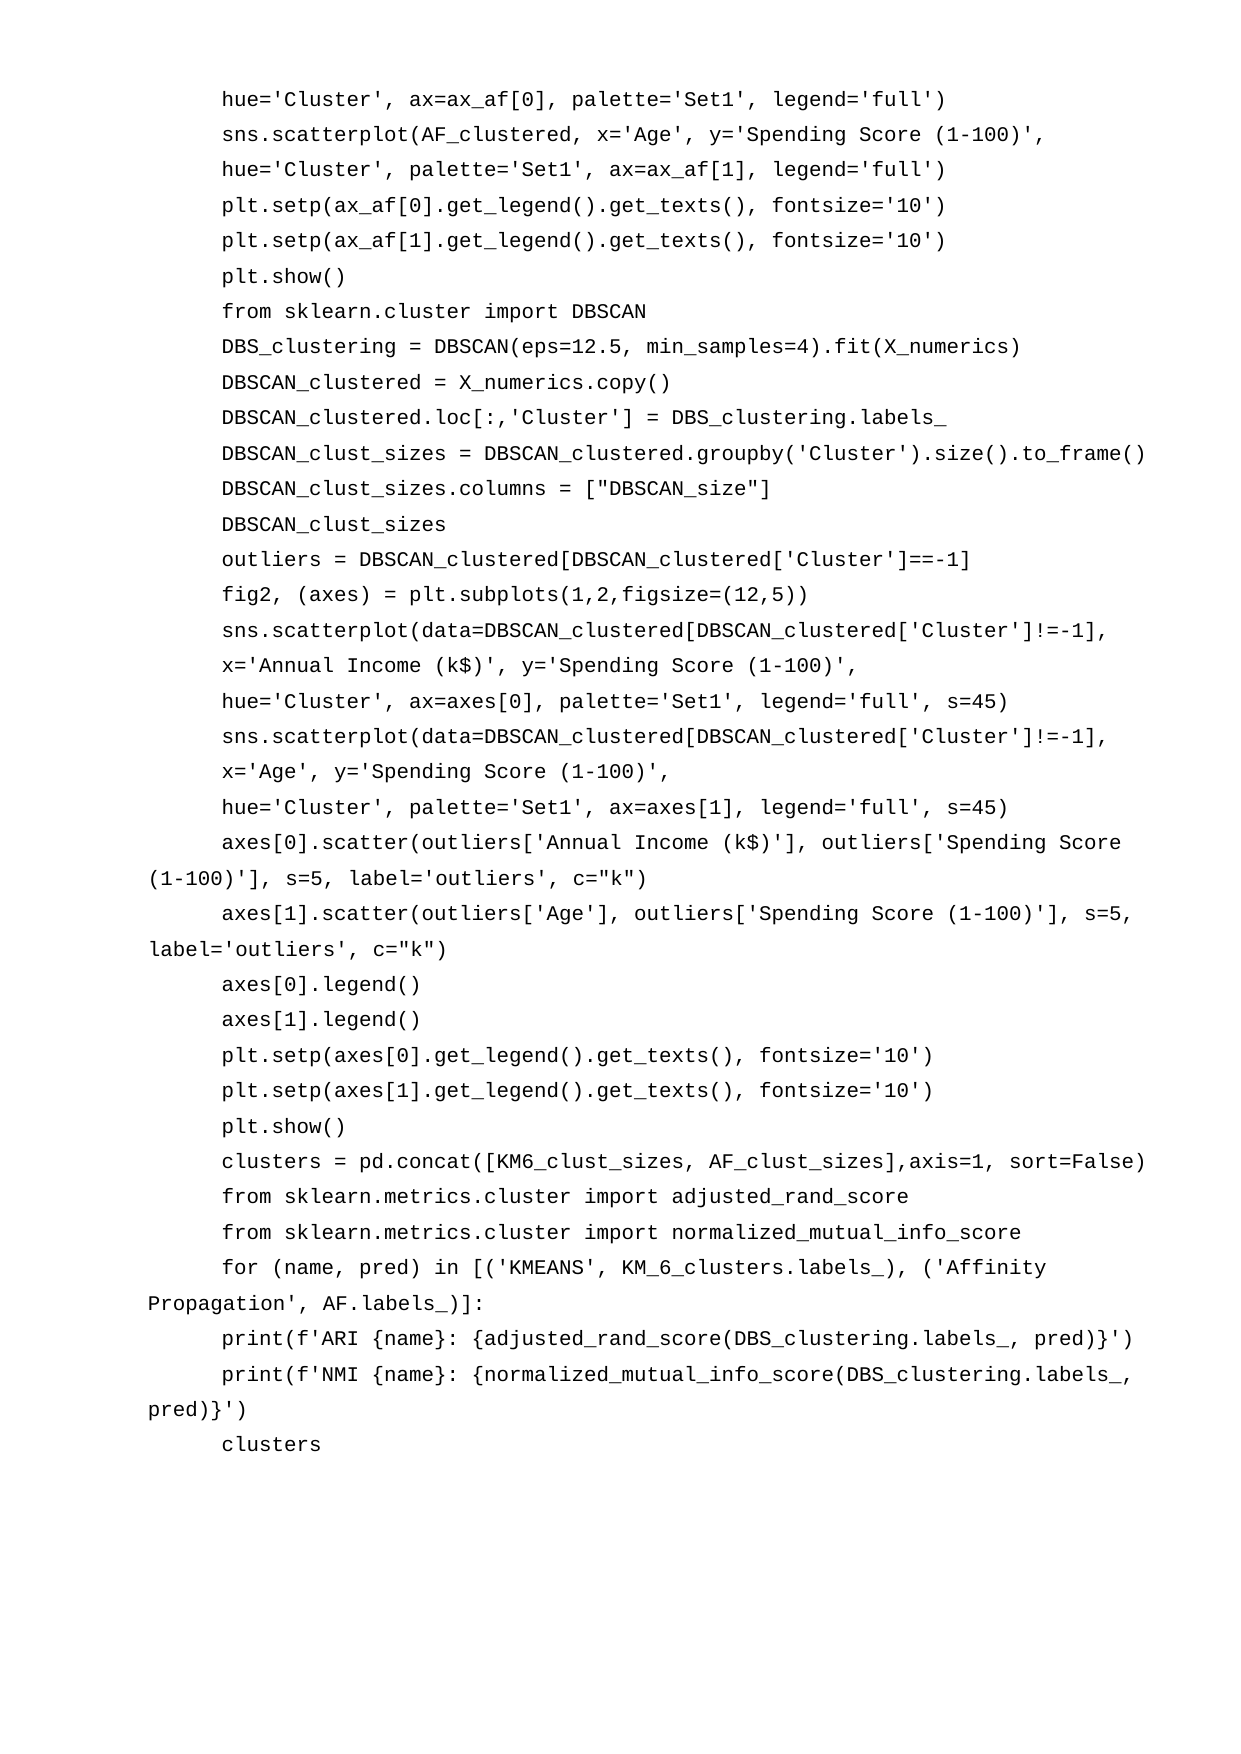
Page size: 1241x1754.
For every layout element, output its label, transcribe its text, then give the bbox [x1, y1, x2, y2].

text DBSCAN_clust_sizes.columns = ["DBSCAN_size"] [148, 478, 1152, 502]
text axes[1].scatter(outliers['Age'], outliers['Spending Score (1-100)'], s=5, label='outliers', c="k") [148, 903, 1152, 962]
text hue='Cluster', palette='Set1', ax=axes[1], legend='full', s=45) [148, 797, 1152, 821]
text sns.scatterplot(AF_clustered, x='Age', y='Spending Score (1-100)', [148, 124, 1152, 148]
text print(f'NMI {name}: {normalized_mutual_info_score(DBS_clustering.labels_, pred)}') [148, 1363, 1152, 1423]
text plt.setp(ax_af[1].get_legend().get_texts(), fontsize='10') [148, 230, 1152, 254]
text hue='Cluster', ax=axes[0], palette='Set1', legend='full', s=45) [148, 691, 1152, 714]
text from sklearn.metrics.cluster import adjusted_rand_score [148, 1186, 1152, 1210]
text DBSCAN_clust_sizes [148, 513, 1152, 537]
text plt.setp(axes[1].get_legend().get_texts(), fontsize='10') [148, 1080, 1152, 1104]
text x='Age', y='Spending Score (1-100)', [148, 761, 1152, 785]
text axes[0].legend() [148, 974, 1152, 998]
text plt.setp(axes[0].get_legend().get_texts(), fontsize='10') [148, 1045, 1152, 1068]
text hue='Cluster', palette='Set1', ax=ax_af[1], legend='full') [148, 159, 1152, 183]
text print(f'ARI {name}: {adjusted_rand_score(DBS_clustering.labels_, pred)}') [148, 1328, 1152, 1352]
text plt.show() [148, 1116, 1152, 1139]
text DBS_clustering = DBSCAN(eps=12.5, min_samples=4).fit(X_numerics) [148, 336, 1152, 360]
text DBSCAN_clust_sizes = DBSCAN_clustered.groupby('Cluster').size().to_frame() [148, 443, 1152, 466]
text DBSCAN_clustered = X_numerics.copy() [148, 372, 1152, 396]
text DBSCAN_clustered.loc[:,'Cluster'] = DBS_clustering.labels_ [148, 407, 1152, 431]
text clusters [148, 1434, 1152, 1458]
text axes[1].legend() [148, 1009, 1152, 1033]
text plt.setp(ax_af[0].get_legend().get_texts(), fontsize='10') [148, 195, 1152, 218]
text sns.scatterplot(data=DBSCAN_clustered[DBSCAN_clustered['Cluster']!=-1], [148, 726, 1152, 750]
text fig2, (axes) = plt.subplots(1,2,figsize=(12,5)) [148, 584, 1152, 608]
text sns.scatterplot(data=DBSCAN_clustered[DBSCAN_clustered['Cluster']!=-1], [148, 620, 1152, 643]
text x='Annual Income (k$)', y='Spending Score (1-100)', [148, 655, 1152, 679]
text axes[0].scatter(outliers['Annual Income (k$)'], outliers['Spending Score (1-100)'], s=5, label='outliers', c="k") [148, 832, 1152, 891]
text outliers = DBSCAN_clustered[DBSCAN_clustered['Cluster']==-1] [148, 549, 1152, 573]
text clusters = pd.concat([KM6_clust_sizes, AF_clust_sizes],axis=1, sort=False) [148, 1151, 1152, 1175]
text for (name, pred) in [('KMEANS', KM_6_clusters.labels_), ('Affinity Propagation', AF.labels_)]: [148, 1257, 1152, 1316]
text plt.show() [148, 266, 1152, 289]
text from sklearn.cluster import DBSCAN [148, 301, 1152, 325]
text from sklearn.metrics.cluster import normalized_mutual_info_score [148, 1222, 1152, 1246]
text hue='Cluster', ax=ax_af[0], palette='Set1', legend='full') [148, 88, 1152, 112]
